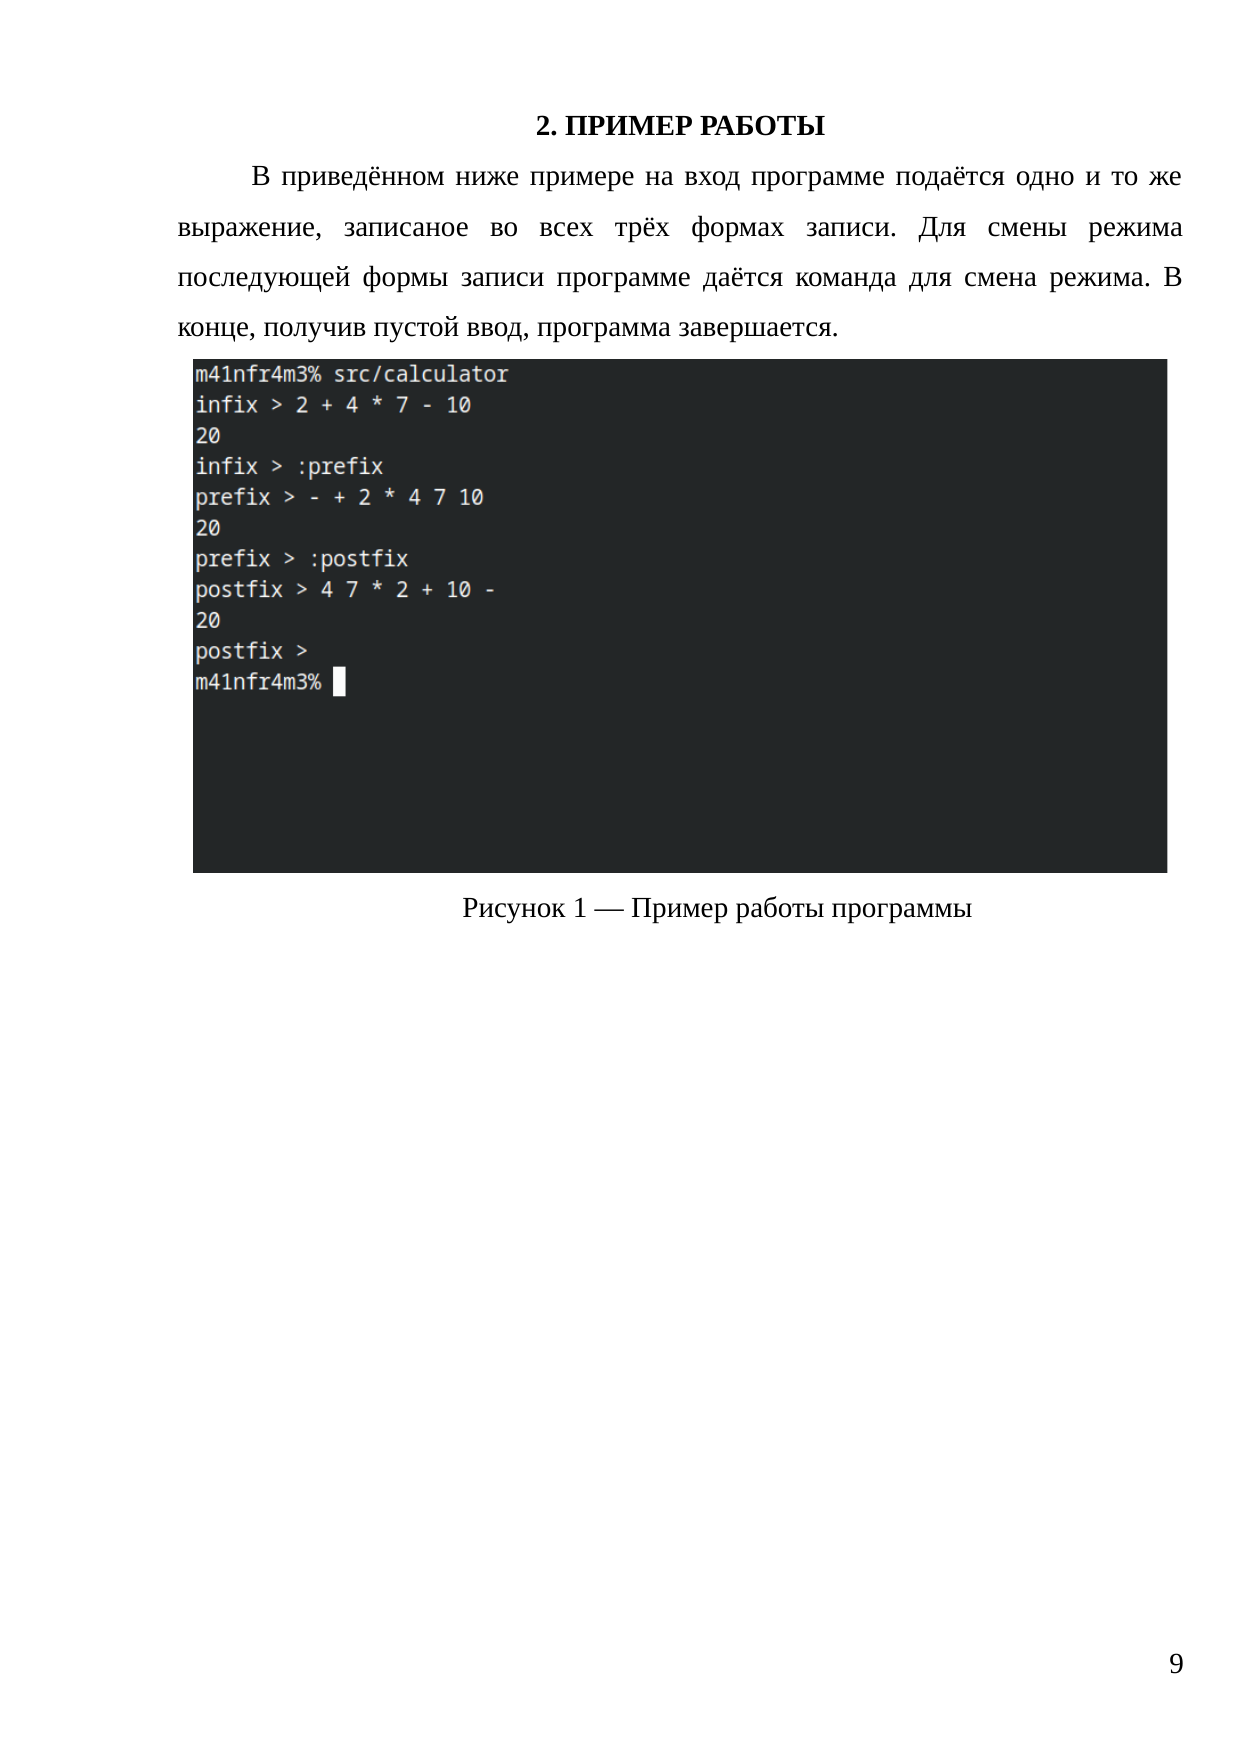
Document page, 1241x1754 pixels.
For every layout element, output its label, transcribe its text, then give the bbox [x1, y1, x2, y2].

picture [193, 359, 1168, 873]
text Рисунок 1 — Пример работы программы [177, 359, 1183, 923]
subtitle 2. Пример работы [177, 108, 1183, 142]
text В приведённом ниже примере на вход программе подаётся одно и то же выражение, записаное во всех трёх формах записи. Для смены режима последующей формы записи программе даётся команда для смена режима. В конце, получив пустой ввод, программа завершается. [177, 158, 1183, 343]
